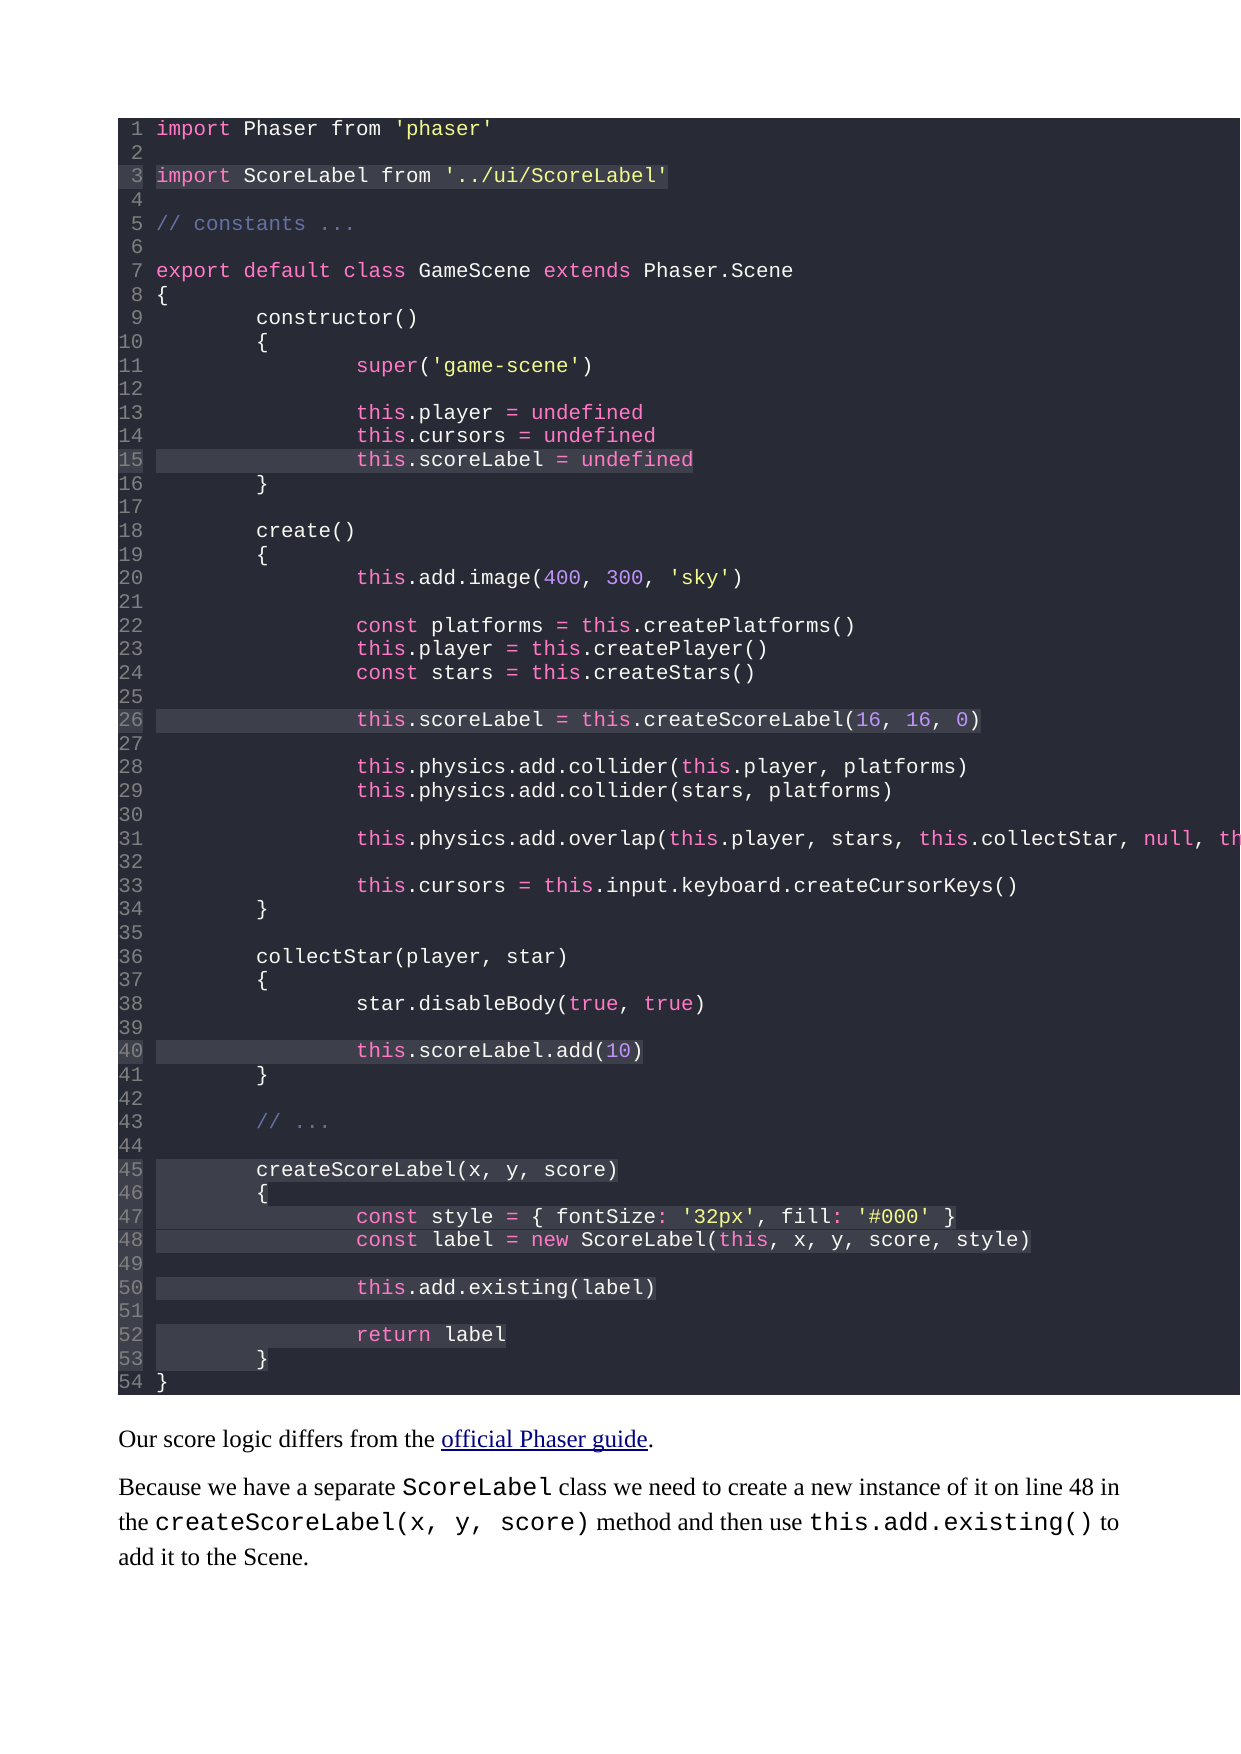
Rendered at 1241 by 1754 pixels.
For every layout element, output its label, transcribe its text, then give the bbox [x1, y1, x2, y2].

text Our score logic differs from the official Phaser guide. [118, 1424, 1122, 1453]
text Because we have a separate ScoreLabel class we need to create a new instance of it on line 48 in the createScoreLabel(x, y, score) method and then use this.add.existing() to add it to the Scene. [118, 1472, 1122, 1571]
table_header import Phaser from 'phaser' import ScoreLabel from '../ui/ScoreLabel' // constants ... export default class GameScene extends Phaser.Scene { constructor() { super('game-scene') this.player = undefined this.cursors = undefined this.scoreLabel = undefined } create() { this.add.image(400, 300, 'sky') const platforms = this.createPlatforms() this.player = this.createPlayer() const stars = this.createStars() this.scoreLabel = this.createScoreLabel(16, 16, 0) this.physics.add.collider(this.player, platforms) this.physics.add.collider(stars, platforms) this.physics.add.overlap(this.player, stars, this.collectStar, null, this) this.cursors = this.input.keyboard.createCursorKeys() } collectStar(player, star) { star.disableBody(true, true) this.scoreLabel.add(10) } // ... createScoreLabel(x, y, score) { const style = { fontSize: '32px', fill: '#000' } const label = new ScoreLabel(this, x, y, score, style) this.add.existing(label) return label } } [156, 1395, 1240, 1424]
